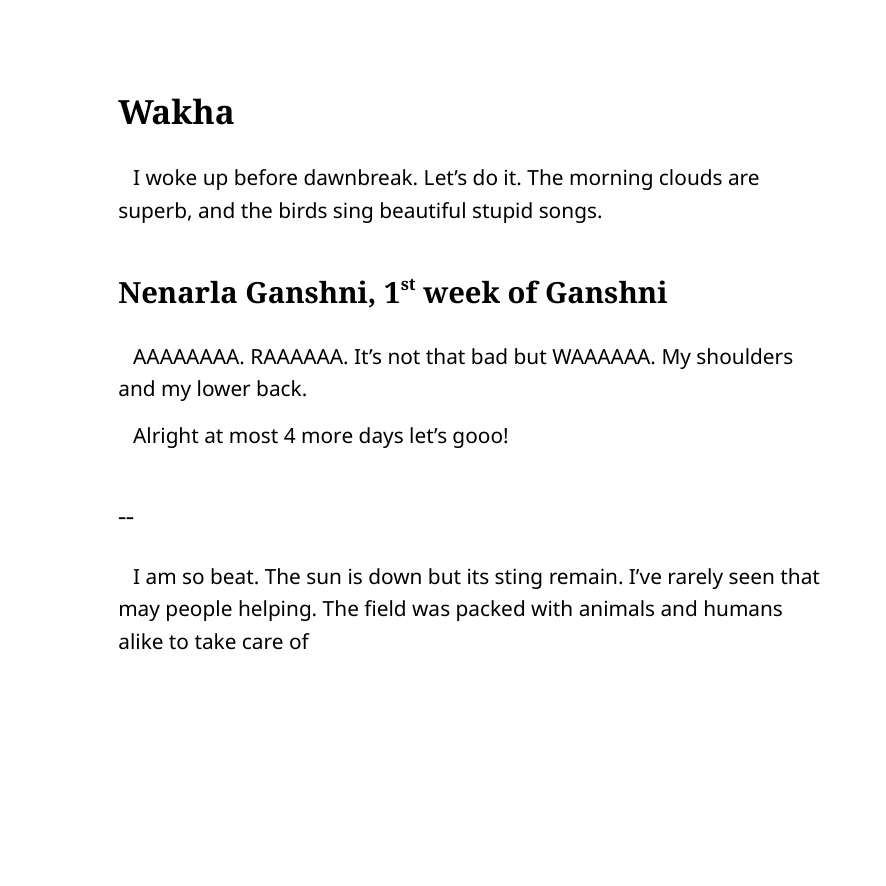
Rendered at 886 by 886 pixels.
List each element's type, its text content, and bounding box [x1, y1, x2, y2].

text AAAAAAAA. RAAAAAA. It’s not that bad but WAAAAAA. My shoulders and my lower back. [118, 342, 827, 403]
text Alright at most 4 more days let’s gooo! [118, 422, 827, 450]
subtitle Nenarla Ganshni, 1st week of Ganshni [118, 273, 827, 312]
text I am so beat. The sun is down but its sting remain. I’ve rarely seen that may people helping. The field was packed with animals and humans alike to take care of [118, 562, 827, 656]
text I woke up before dawnbreak. Let’s do it. The morning clouds are superb, and the birds sing beautiful stupid songs. [118, 163, 827, 224]
subtitle Wakha [118, 88, 827, 134]
subtitle -- [118, 498, 827, 532]
